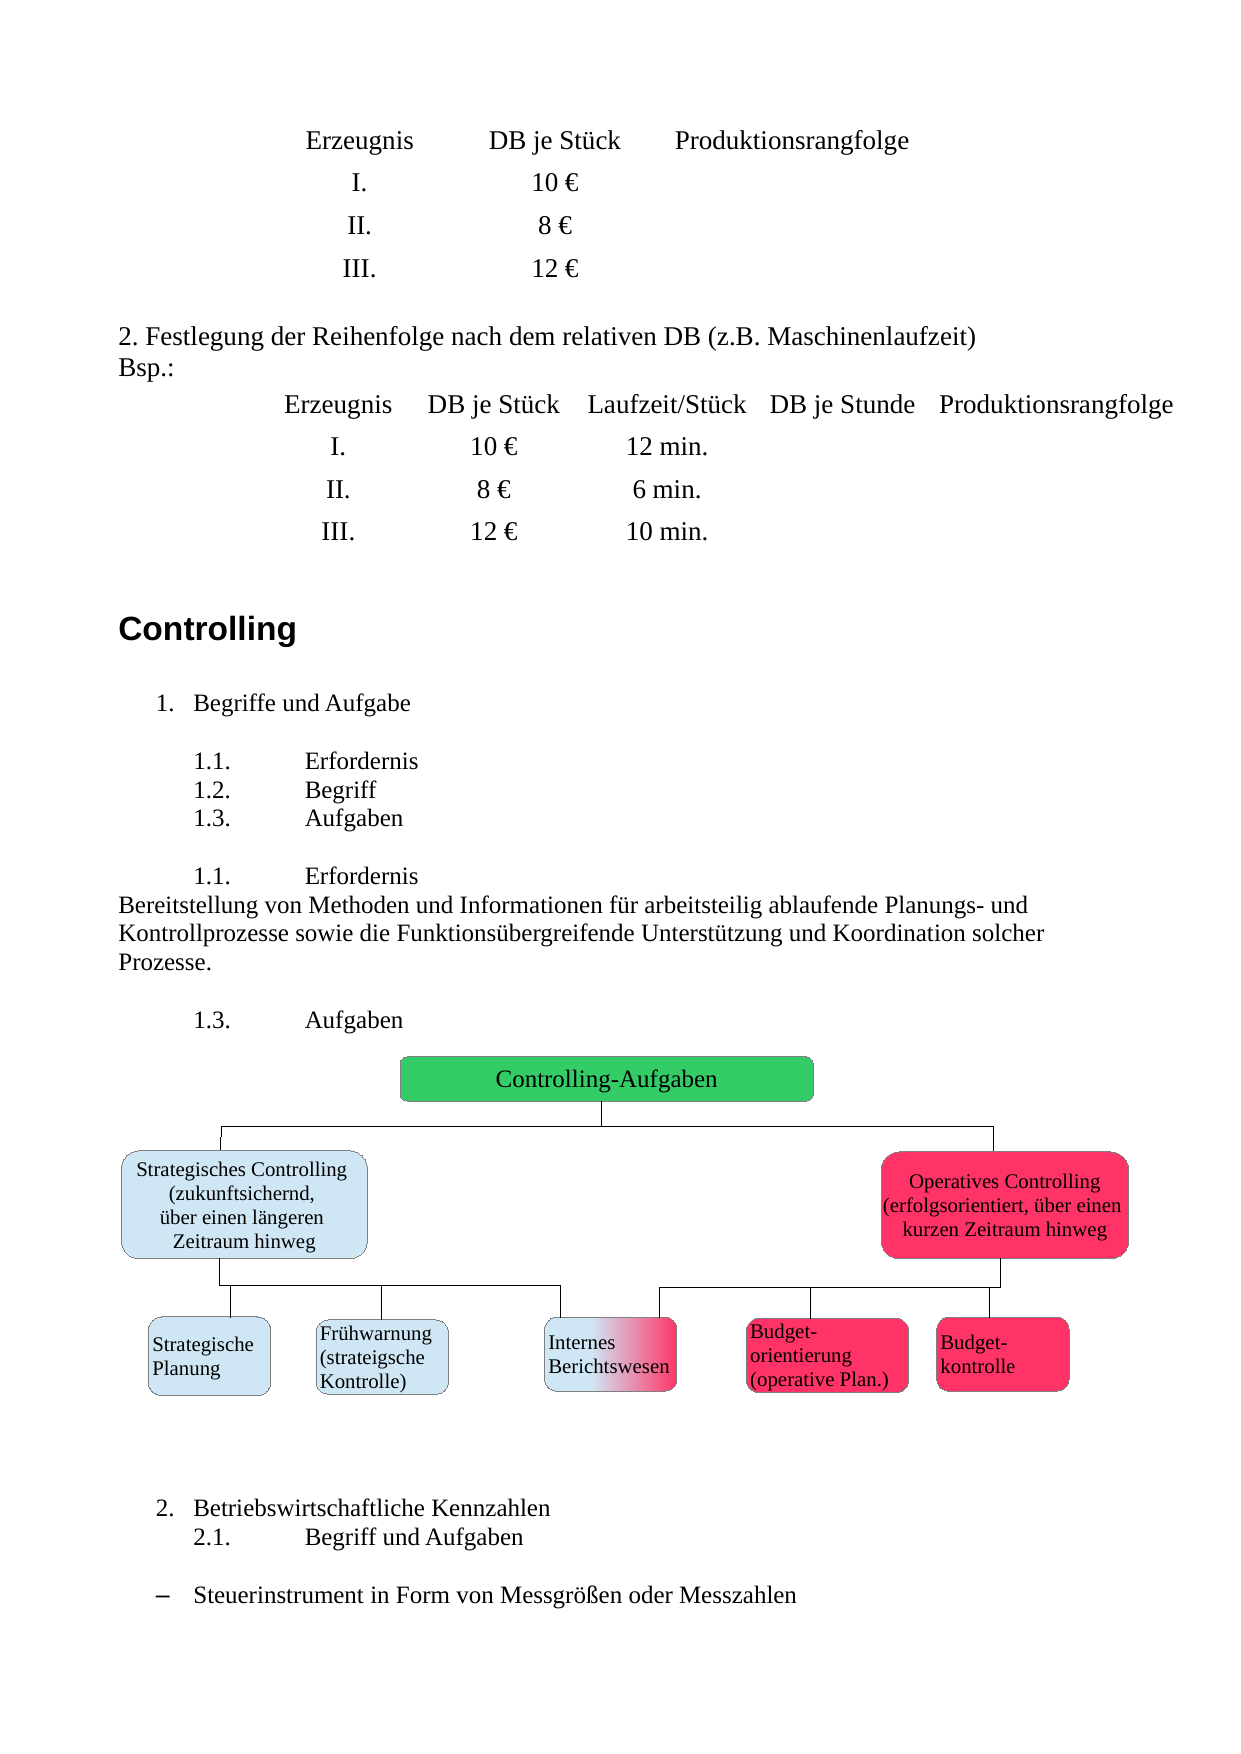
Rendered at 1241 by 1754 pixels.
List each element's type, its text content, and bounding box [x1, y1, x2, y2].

table_cell [757, 510, 928, 552]
list Erfordernis [193, 746, 1122, 775]
table_cell III. [266, 510, 411, 552]
table_cell [757, 467, 928, 510]
table_header Laufzeit/Stück [577, 382, 757, 424]
table_header DB je Stück [453, 118, 656, 161]
table_cell II. [266, 203, 453, 246]
list Erfordernis [193, 861, 1122, 890]
list Aufgaben [193, 803, 1122, 832]
table_header DB je Stück [411, 382, 577, 424]
table_cell I. [266, 425, 411, 467]
table_header Produktionsrangfolge [928, 382, 1185, 424]
subtitle Controlling [118, 608, 1122, 647]
table_header Erzeugnis [266, 118, 453, 161]
table_cell 10 € [411, 425, 577, 467]
table_cell [656, 203, 928, 246]
table_header Erzeugnis [266, 382, 411, 424]
text 2. Festlegung der Reihenfolge nach dem relativen DB (z.B. Maschinenlaufzeit) [118, 320, 1122, 351]
text Bsp.: [118, 351, 1122, 382]
table_cell [928, 510, 1185, 552]
list Begriff [193, 775, 1122, 803]
text Bereitstellung von Methoden und Informationen für arbeitsteilig ablaufende Planungs- und Kontrollprozesse sowie die Funktionsübergreifende Unterstützung und Koordination solcher Prozesse. [118, 890, 1122, 976]
table_cell [757, 425, 928, 467]
table_cell [928, 467, 1185, 510]
table_cell 6 min. [577, 467, 757, 510]
table_cell [656, 161, 928, 203]
table_header DB je Stunde [757, 382, 928, 424]
list Steuerinstrument in Form von Messgrößen oder Messzahlen [156, 1580, 1122, 1608]
table_cell [656, 246, 928, 288]
table_cell 8 € [453, 203, 656, 246]
table_cell II. [266, 467, 411, 510]
list Betriebswirtschaftliche Kennzahlen [156, 1493, 1122, 1522]
table_cell 10 min. [577, 510, 757, 552]
list Begriffe und Aufgabe [156, 688, 1122, 717]
table_header Produktionsrangfolge [656, 118, 928, 161]
list Begriff und Aufgaben [193, 1522, 1122, 1551]
table_cell 8 € [411, 467, 577, 510]
table_cell 12 € [453, 246, 656, 288]
table_cell [928, 425, 1185, 467]
table_cell III. [266, 246, 453, 288]
table_cell 10 € [453, 161, 656, 203]
table_cell I. [266, 161, 453, 203]
table_cell 12 € [411, 510, 577, 552]
list Aufgaben [193, 1005, 1122, 1033]
table_cell 12 min. [577, 425, 757, 467]
